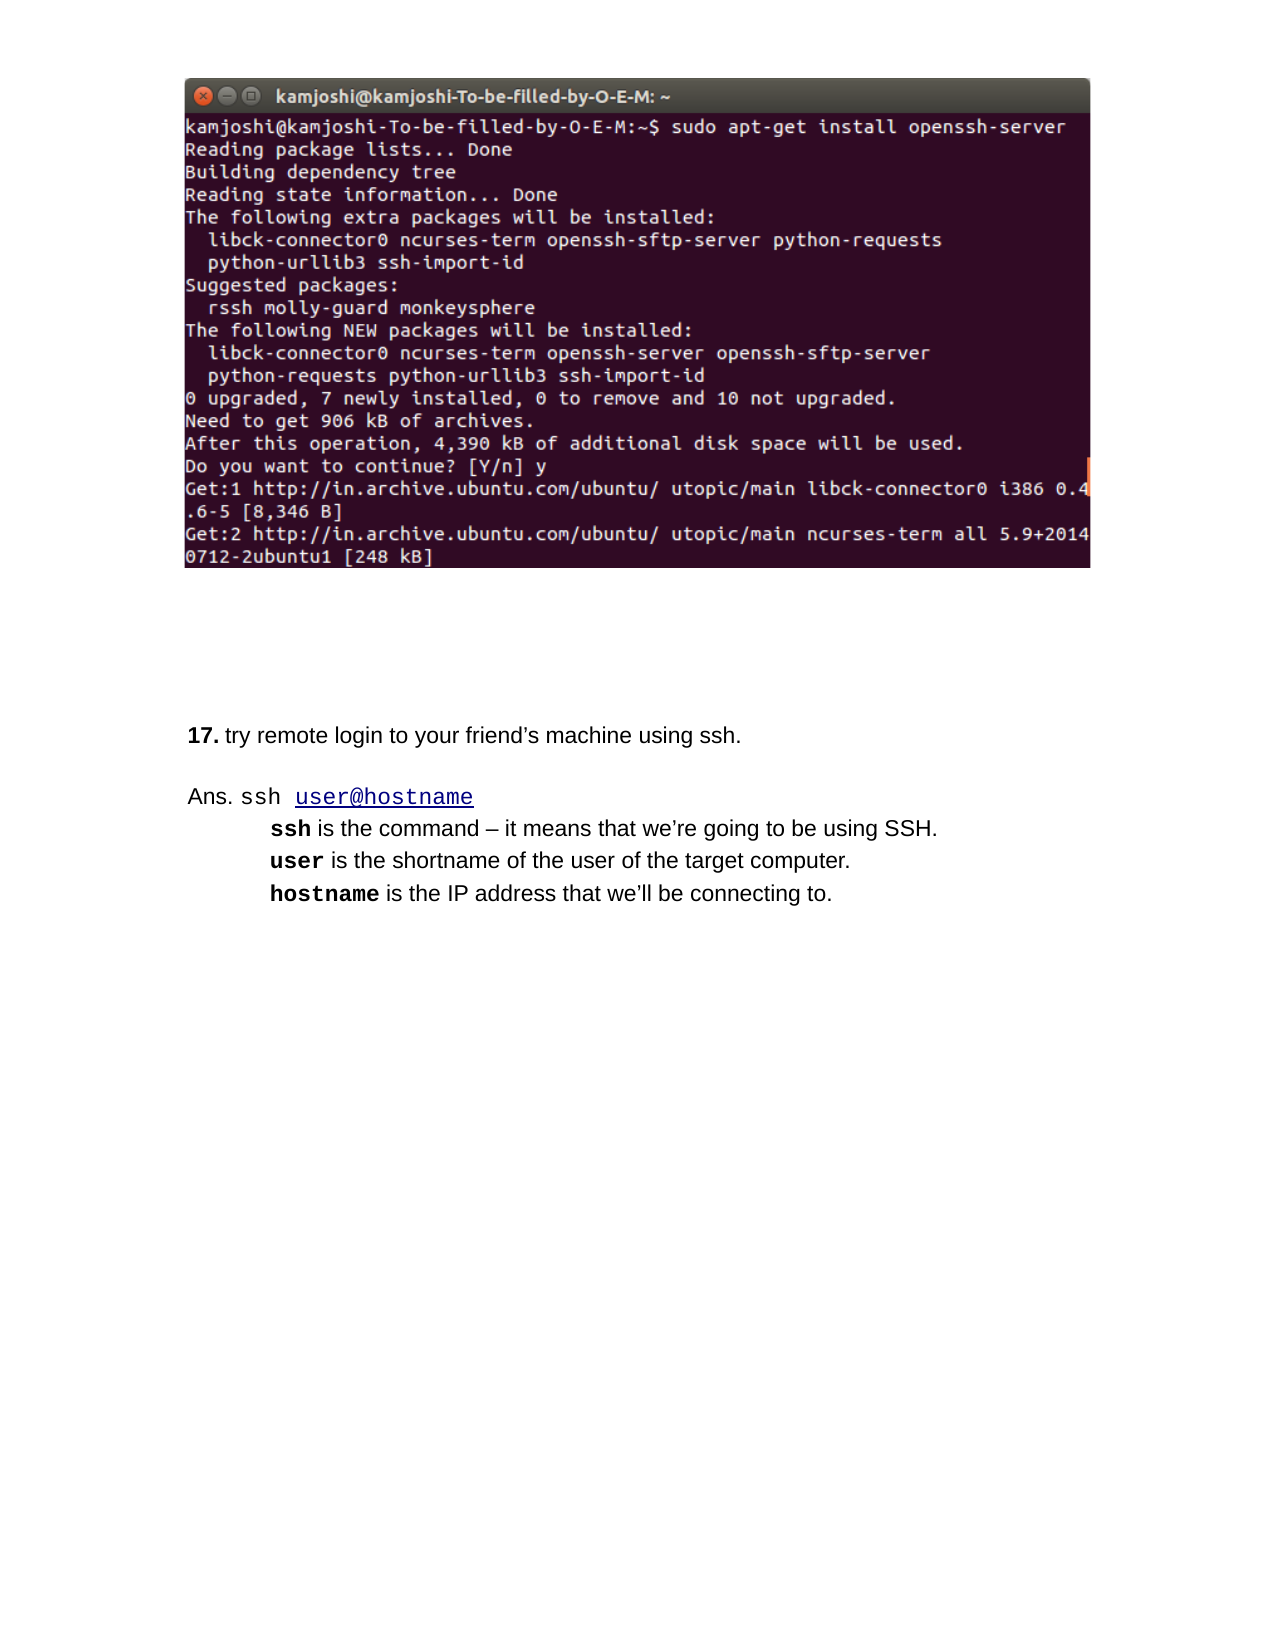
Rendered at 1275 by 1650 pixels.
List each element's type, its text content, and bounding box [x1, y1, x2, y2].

text Ans. ssh user@hostname [187, 783, 1125, 811]
list try remote login to your friend’s machine using ssh. [187, 722, 1125, 749]
text ssh is the command – it means that we’re going to be using SSH. user is the shortname of the user of the target computer. hostname is the IP address that we’ll be connecting to. [187, 815, 1125, 908]
picture [184, 78, 1091, 568]
